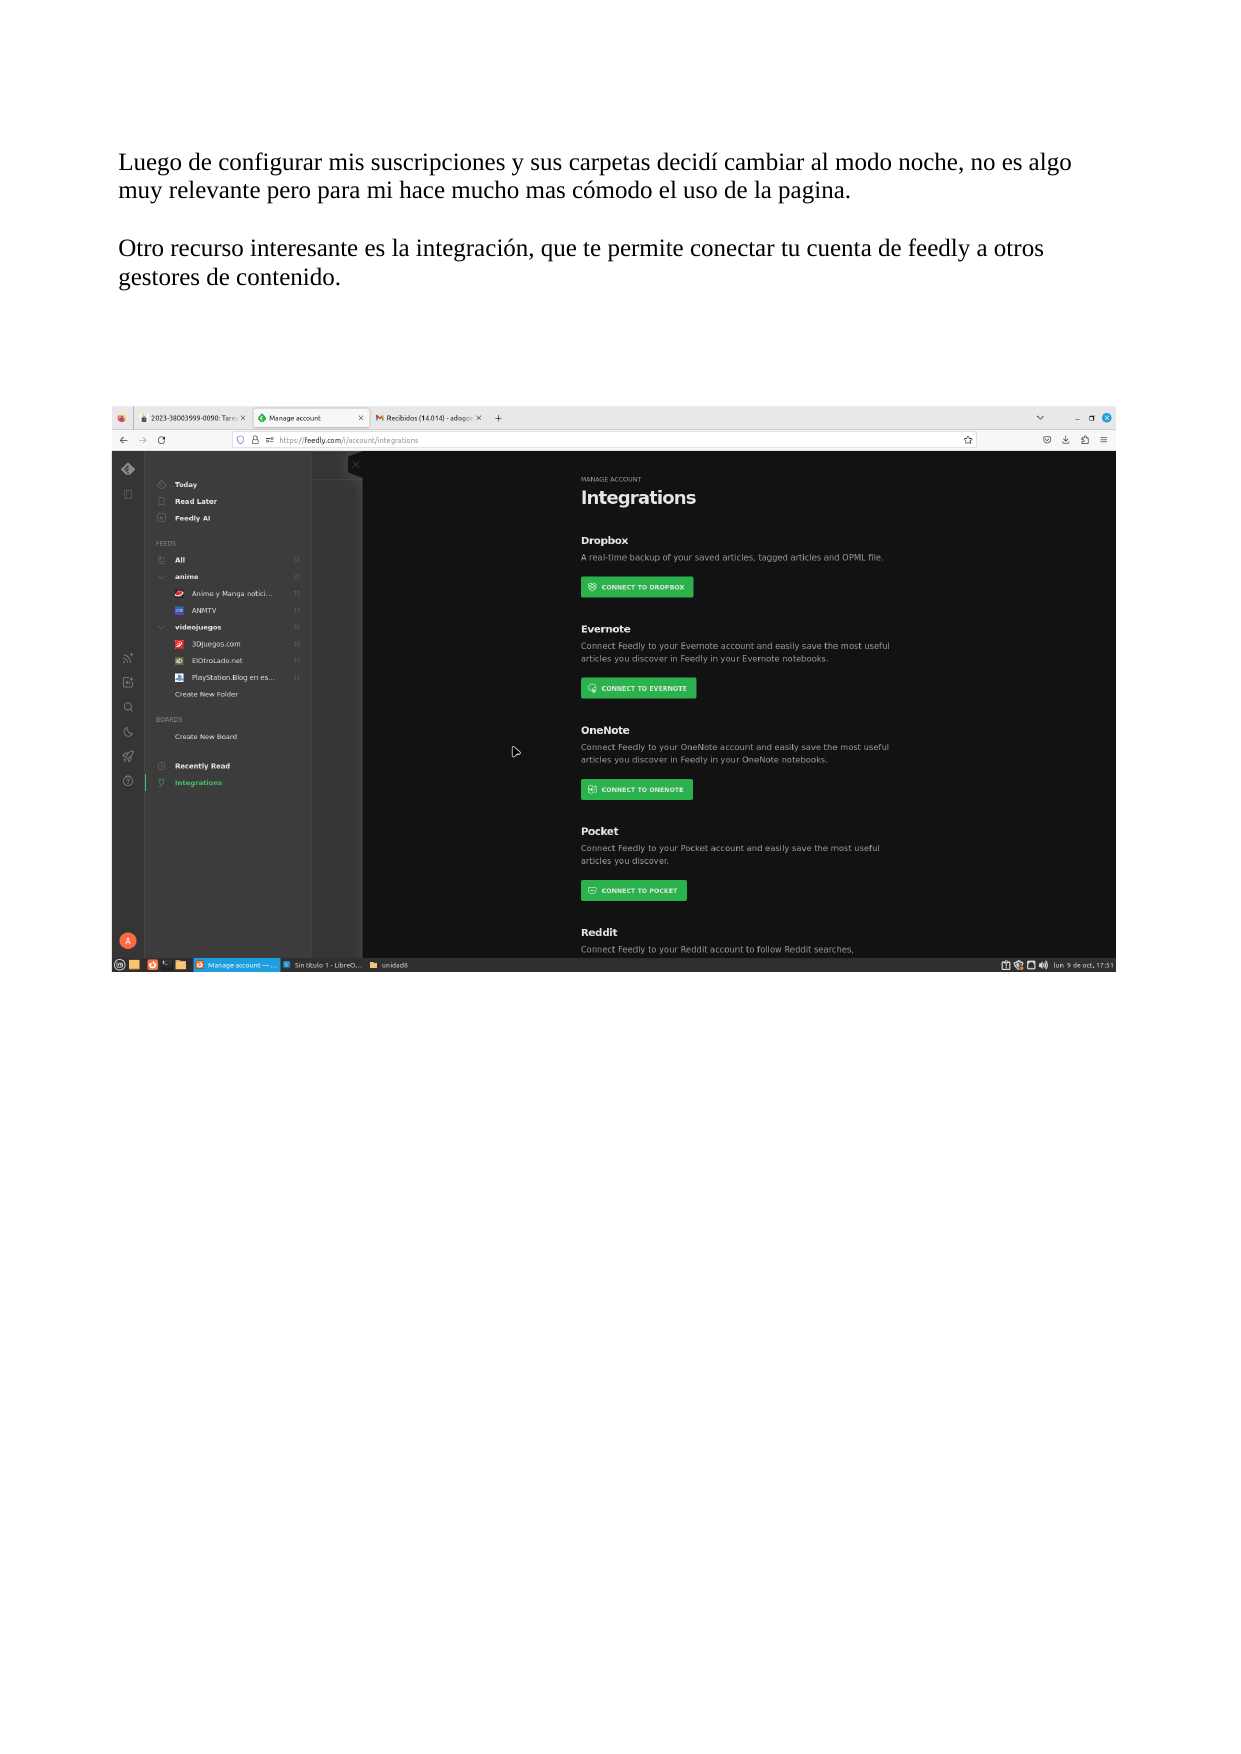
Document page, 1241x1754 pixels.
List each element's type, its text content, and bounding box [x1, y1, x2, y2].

picture [111, 406, 1116, 972]
text Otro recurso interesante es la integración, que te permite conectar tu cuenta de feedly a otros gestores de contenido. [118, 233, 1122, 291]
text Luego de configurar mis suscripciones y sus carpetas decidí cambiar al modo noche, no es algo muy relevante pero para mi hace mucho mas cómodo el uso de la pagina. [118, 147, 1122, 204]
